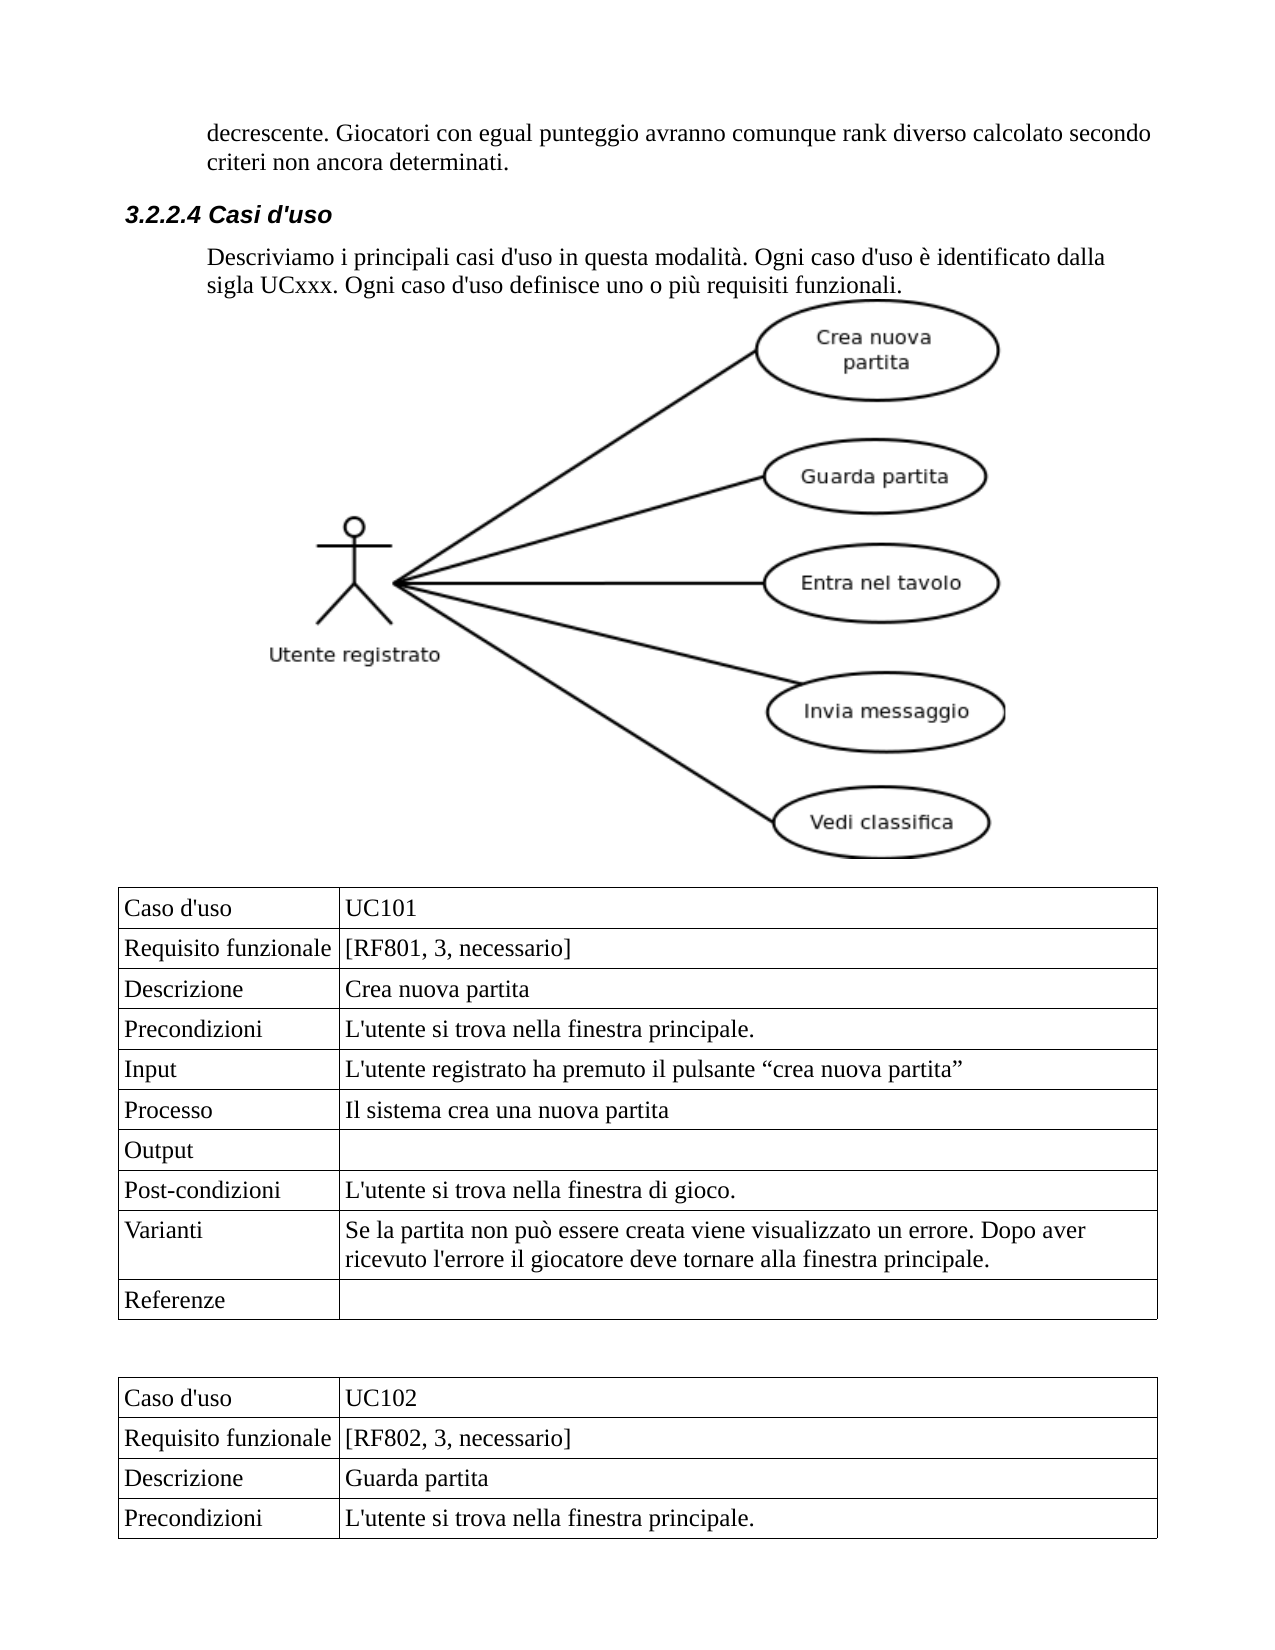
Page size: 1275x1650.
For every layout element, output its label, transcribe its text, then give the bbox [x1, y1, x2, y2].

table_header UC102 [340, 1378, 1157, 1417]
table_cell Precondizioni [119, 1499, 339, 1538]
table_cell L'utente si trova nella finestra di gioco. [340, 1171, 1157, 1210]
table_cell Input [119, 1050, 339, 1089]
table_cell Referenze [119, 1280, 339, 1319]
table_cell Post-condizioni [119, 1171, 339, 1210]
table_cell [RF802, 3, necessario] [340, 1418, 1157, 1457]
table_cell Output [119, 1130, 339, 1169]
table_cell [340, 1130, 1157, 1169]
table_cell Precondizioni [119, 1009, 339, 1048]
table_header UC101 [340, 888, 1157, 928]
subtitle Casi d'uso [118, 201, 1157, 229]
table_cell Guarda partita [340, 1459, 1157, 1498]
table_cell Se la partita non può essere creata viene visualizzato un errore. Dopo aver ricevuto l'errore il giocatore deve tornare alla finestra principale. [340, 1211, 1157, 1279]
table_header Caso d'uso [119, 888, 339, 928]
table_cell Descrizione [119, 969, 339, 1008]
table_cell Descrizione [119, 1459, 339, 1498]
text Descriviamo i principali casi d'uso in questa modalità. Ogni caso d'uso è identificato dalla sigla UCxxx. Ogni caso d'uso definisce uno o più requisiti funzionali. [207, 242, 1157, 299]
table_cell Il sistema crea una nuova partita [340, 1090, 1157, 1129]
table_cell [RF801, 3, necessario] [340, 929, 1157, 968]
table_cell Requisito funzionale [119, 1418, 339, 1457]
table_cell [340, 1280, 1157, 1319]
table_cell L'utente si trova nella finestra principale. [340, 1009, 1157, 1048]
table_cell Processo [119, 1090, 339, 1129]
table_cell L'utente registrato ha premuto il pulsante “crea nuova partita” [340, 1050, 1157, 1089]
table_cell Varianti [119, 1211, 339, 1279]
table_cell L'utente si trova nella finestra principale. [340, 1499, 1157, 1538]
table_cell Requisito funzionale [119, 929, 339, 968]
picture [269, 299, 1006, 859]
table_header Caso d'uso [119, 1378, 339, 1417]
table_cell Crea nuova partita [340, 969, 1157, 1008]
text decrescente. Giocatori con egual punteggio avranno comunque rank diverso calcolato secondo criteri non ancora determinati. [207, 118, 1157, 176]
